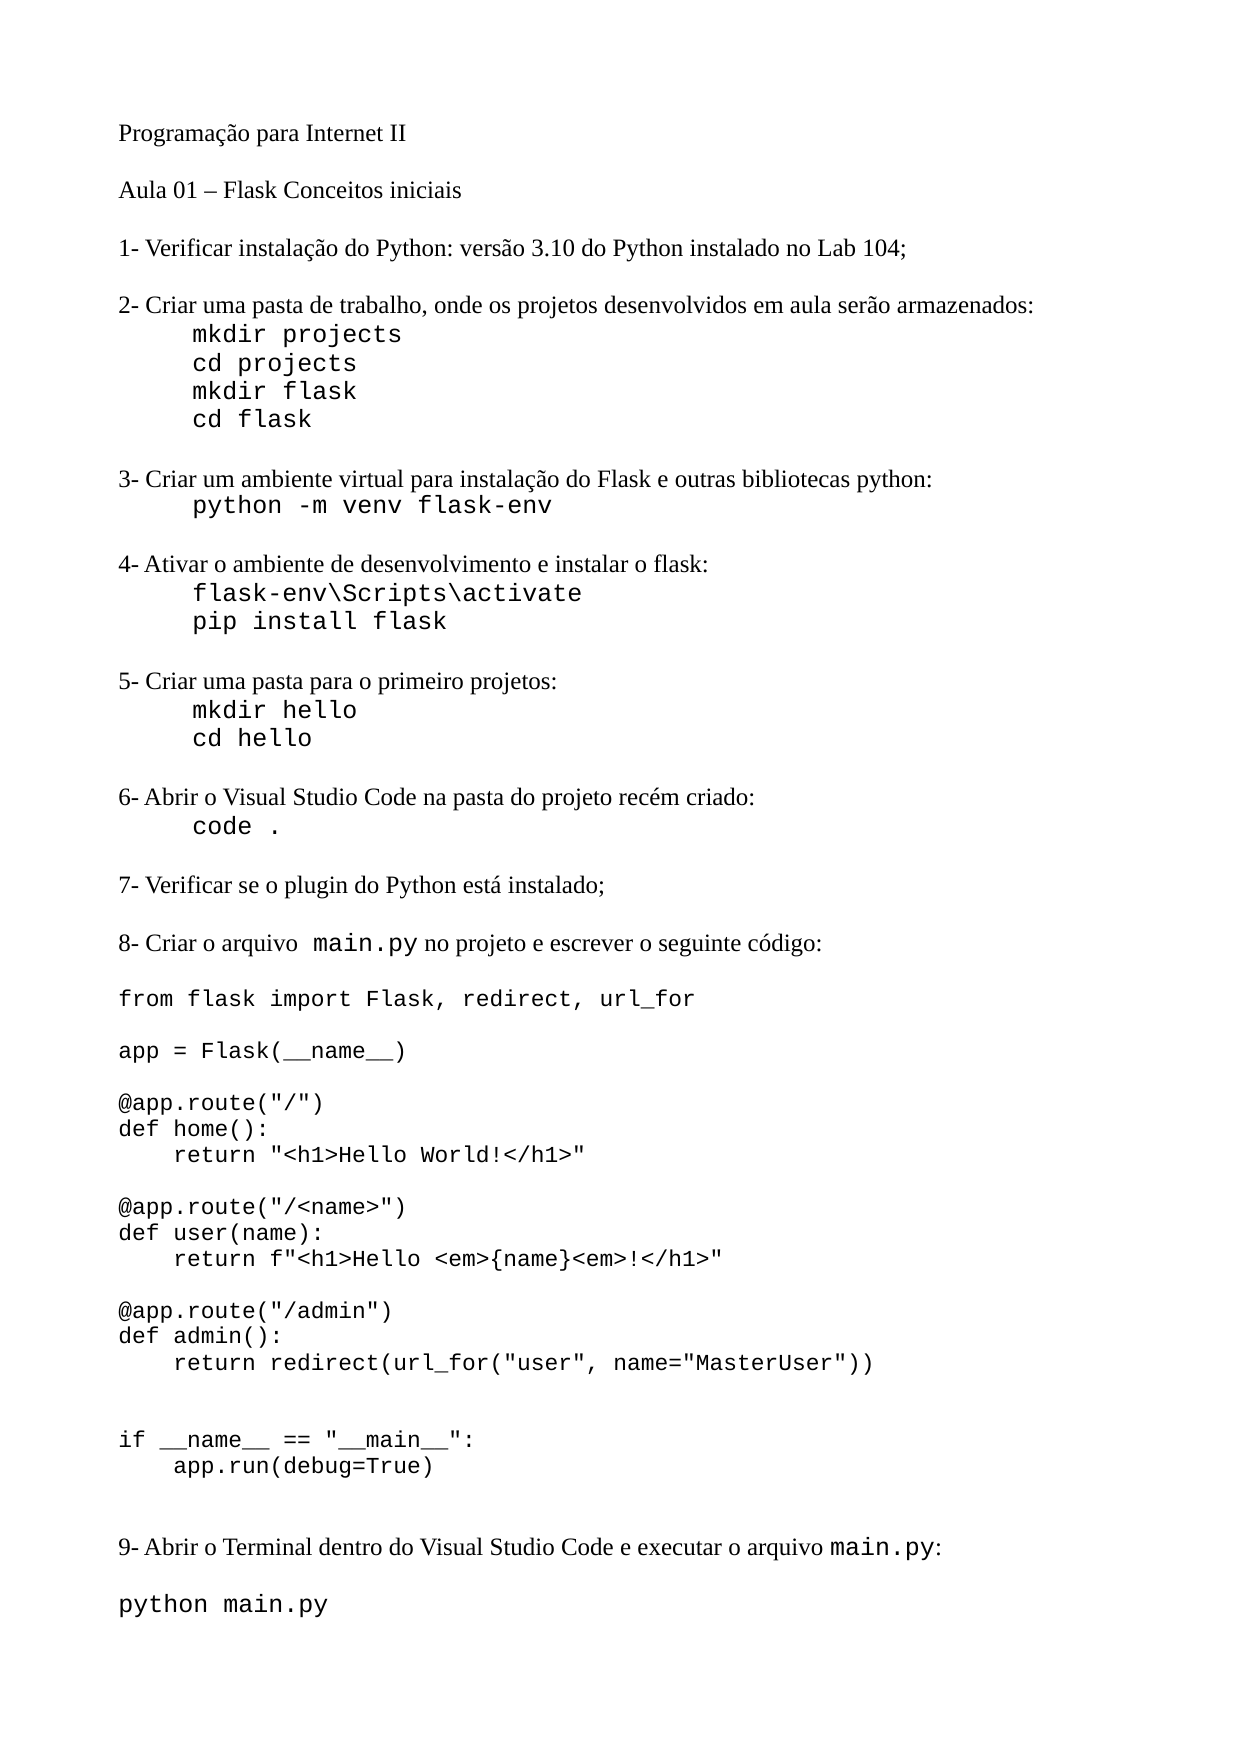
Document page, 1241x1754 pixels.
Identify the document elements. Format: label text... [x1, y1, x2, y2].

text def user(name): [118, 1221, 1122, 1247]
text 7- Verificar se o plugin do Python está instalado; [118, 871, 1122, 899]
text 2- Criar uma pasta de trabalho, onde os projetos desenvolvidos em aula serão armazenados: [118, 291, 1122, 319]
text Programação para Internet II [118, 118, 1122, 147]
text app.run(debug=True) [118, 1454, 1122, 1481]
text 8- Criar o arquivo main.py no projeto e escrever o seguinte código: [118, 928, 1122, 959]
text python -m venv flask-env [118, 493, 1122, 521]
text 3- Criar um ambiente virtual para instalação do Flask e outras bibliotecas python: [118, 464, 1122, 493]
text return "<h1>Hello World!</h1>" [118, 1143, 1122, 1169]
text app = Flask(__name__) [118, 1039, 1122, 1066]
text 1- Verificar instalação do Python: versão 3.10 do Python instalado no Lab 104; [118, 233, 1122, 262]
text python main.py [118, 1592, 1122, 1620]
text def admin(): [118, 1325, 1122, 1351]
text @app.route("/") [118, 1091, 1122, 1117]
text cd projects [118, 350, 1122, 378]
text return f"<h1>Hello <em>{name}<em>!</h1>" [118, 1247, 1122, 1273]
text code . [118, 811, 1122, 842]
text mkdir flask [118, 378, 1122, 407]
text mkdir projects [118, 319, 1122, 350]
text @app.route("/<name>") [118, 1195, 1122, 1221]
text mkdir hello [118, 695, 1122, 726]
text 6- Abrir o Visual Studio Code na pasta do projeto recém criado: [118, 782, 1122, 811]
text return redirect(url_for("user", name="MasterUser")) [118, 1351, 1122, 1377]
text @app.route("/admin") [118, 1299, 1122, 1325]
text cd flask [118, 407, 1122, 435]
text flask-env\Scripts\activate [118, 578, 1122, 609]
text 5- Criar uma pasta para o primeiro projetos: [118, 666, 1122, 695]
text cd hello [118, 726, 1122, 754]
text def home(): [118, 1117, 1122, 1143]
text 9- Abrir o Terminal dentro do Visual Studio Code e executar o arquivo main.py: [118, 1532, 1122, 1563]
text pip install flask [118, 609, 1122, 637]
text 4- Ativar o ambiente de desenvolvimento e instalar o flask: [118, 549, 1122, 578]
text if __name__ == "__main__": [118, 1429, 1122, 1454]
text from flask import Flask, redirect, url_for [118, 988, 1122, 1014]
text Aula 01 – Flask Conceitos iniciais [118, 176, 1122, 204]
